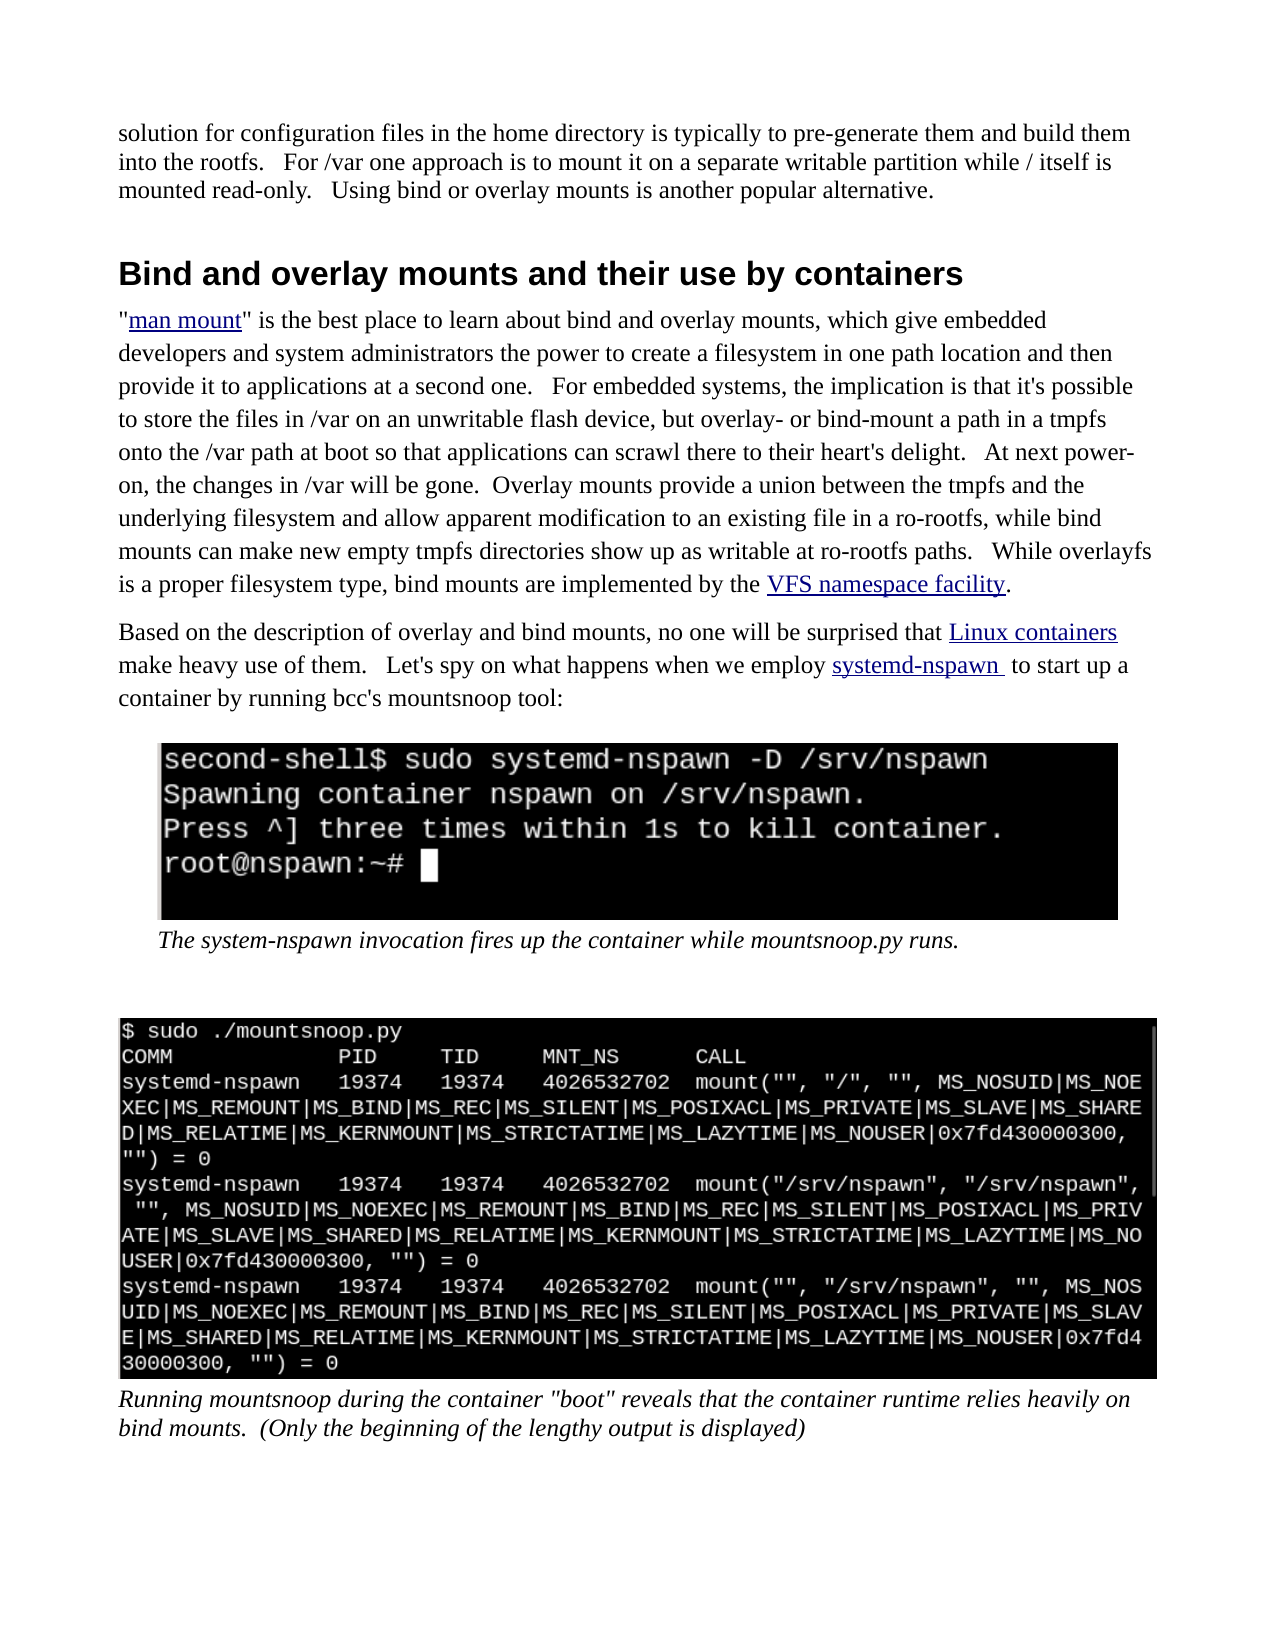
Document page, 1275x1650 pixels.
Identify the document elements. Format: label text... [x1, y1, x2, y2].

picture [157, 743, 1118, 920]
subtitle Bind and overlay mounts and their use by containers [118, 254, 1157, 293]
text "man mount" is the best place to learn about bind and overlay mounts, which give embedded developers and system administrators the power to create a filesystem in one path location and then provide it to applications at a second one. For embedded systems, the implication is that it's possible to store the files in /var on an unwritable flash device, but overlay- or bind-mount a path in a tmpfs onto the /var path at boot so that applications can scrawl there to their heart's delight. At next power-on, the changes in /var will be gone. Overlay mounts provide a union between the tmpfs and the underlying filesystem and allow apparent modification to an existing file in a ro-rootfs, while bind mounts can make new empty tmpfs directories show up as writable at ro-rootfs paths. While overlayfs is a proper filesystem type, bind mounts are implemented by the VFS namespace facility. [118, 305, 1157, 598]
text The system-nspawn invocation fires up the container while mountsnoop.py runs. [157, 920, 1118, 954]
picture [118, 1018, 1157, 1379]
text Based on the description of overlay and bind mounts, no one will be surprised that Linux containers make heavy use of them. Let's spy on what happens when we employ systemd-nspawn to start up a container by running bcc's mountsnoop tool: [118, 617, 1157, 712]
text Running mountsnoop during the container "boot" reveals that the container runtime relies heavily on bind mounts. (Only the beginning of the lengthy output is displayed) [118, 1379, 1157, 1442]
text solution for configuration files in the home directory is typically to pre-generate them and build them into the rootfs. For /var one approach is to mount it on a separate writable partition while / itself is mounted read-only. Using bind or overlay mounts is another popular alternative. [118, 118, 1157, 204]
